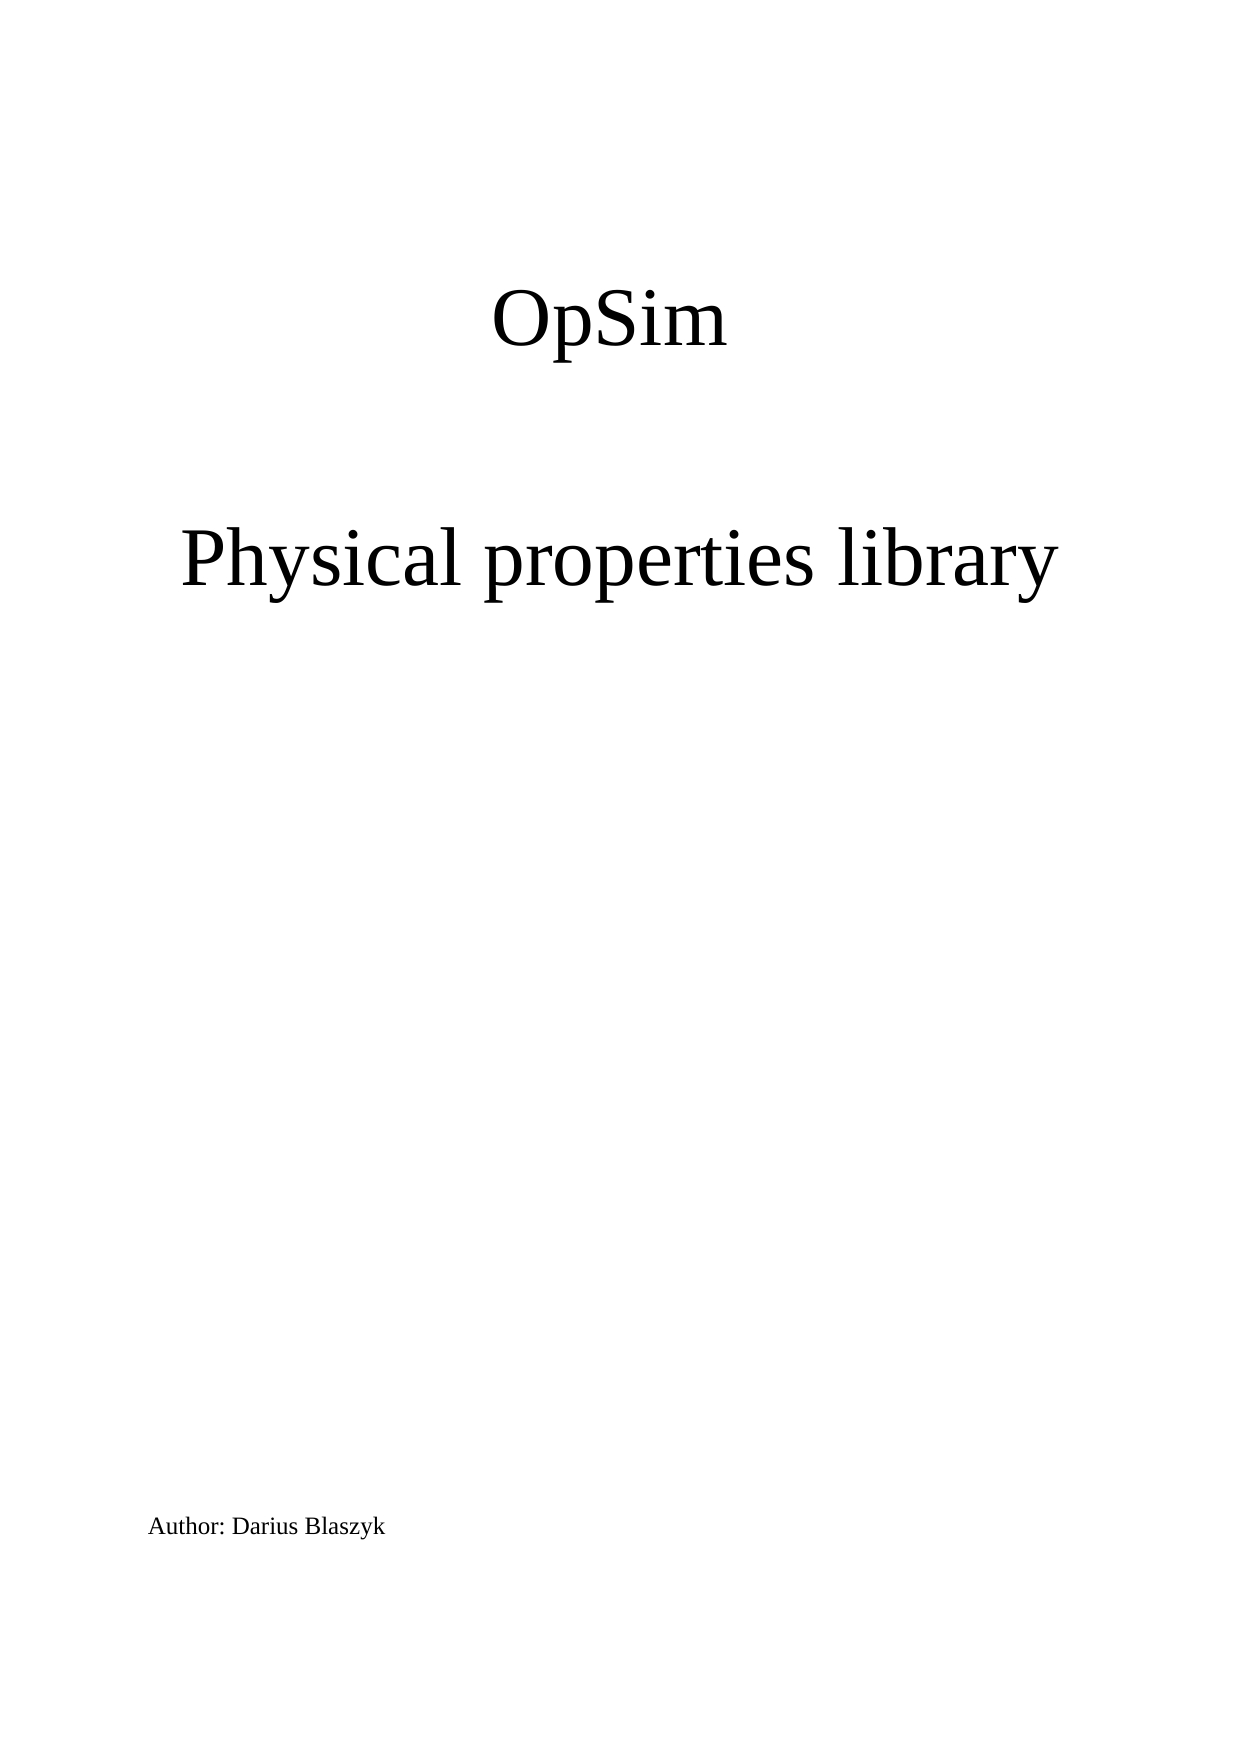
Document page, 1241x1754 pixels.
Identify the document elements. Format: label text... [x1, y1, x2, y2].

text Physical properties library [148, 508, 1093, 604]
text Author: Darius Blaszyk [148, 1511, 1093, 1540]
text OpSim [148, 268, 1093, 363]
